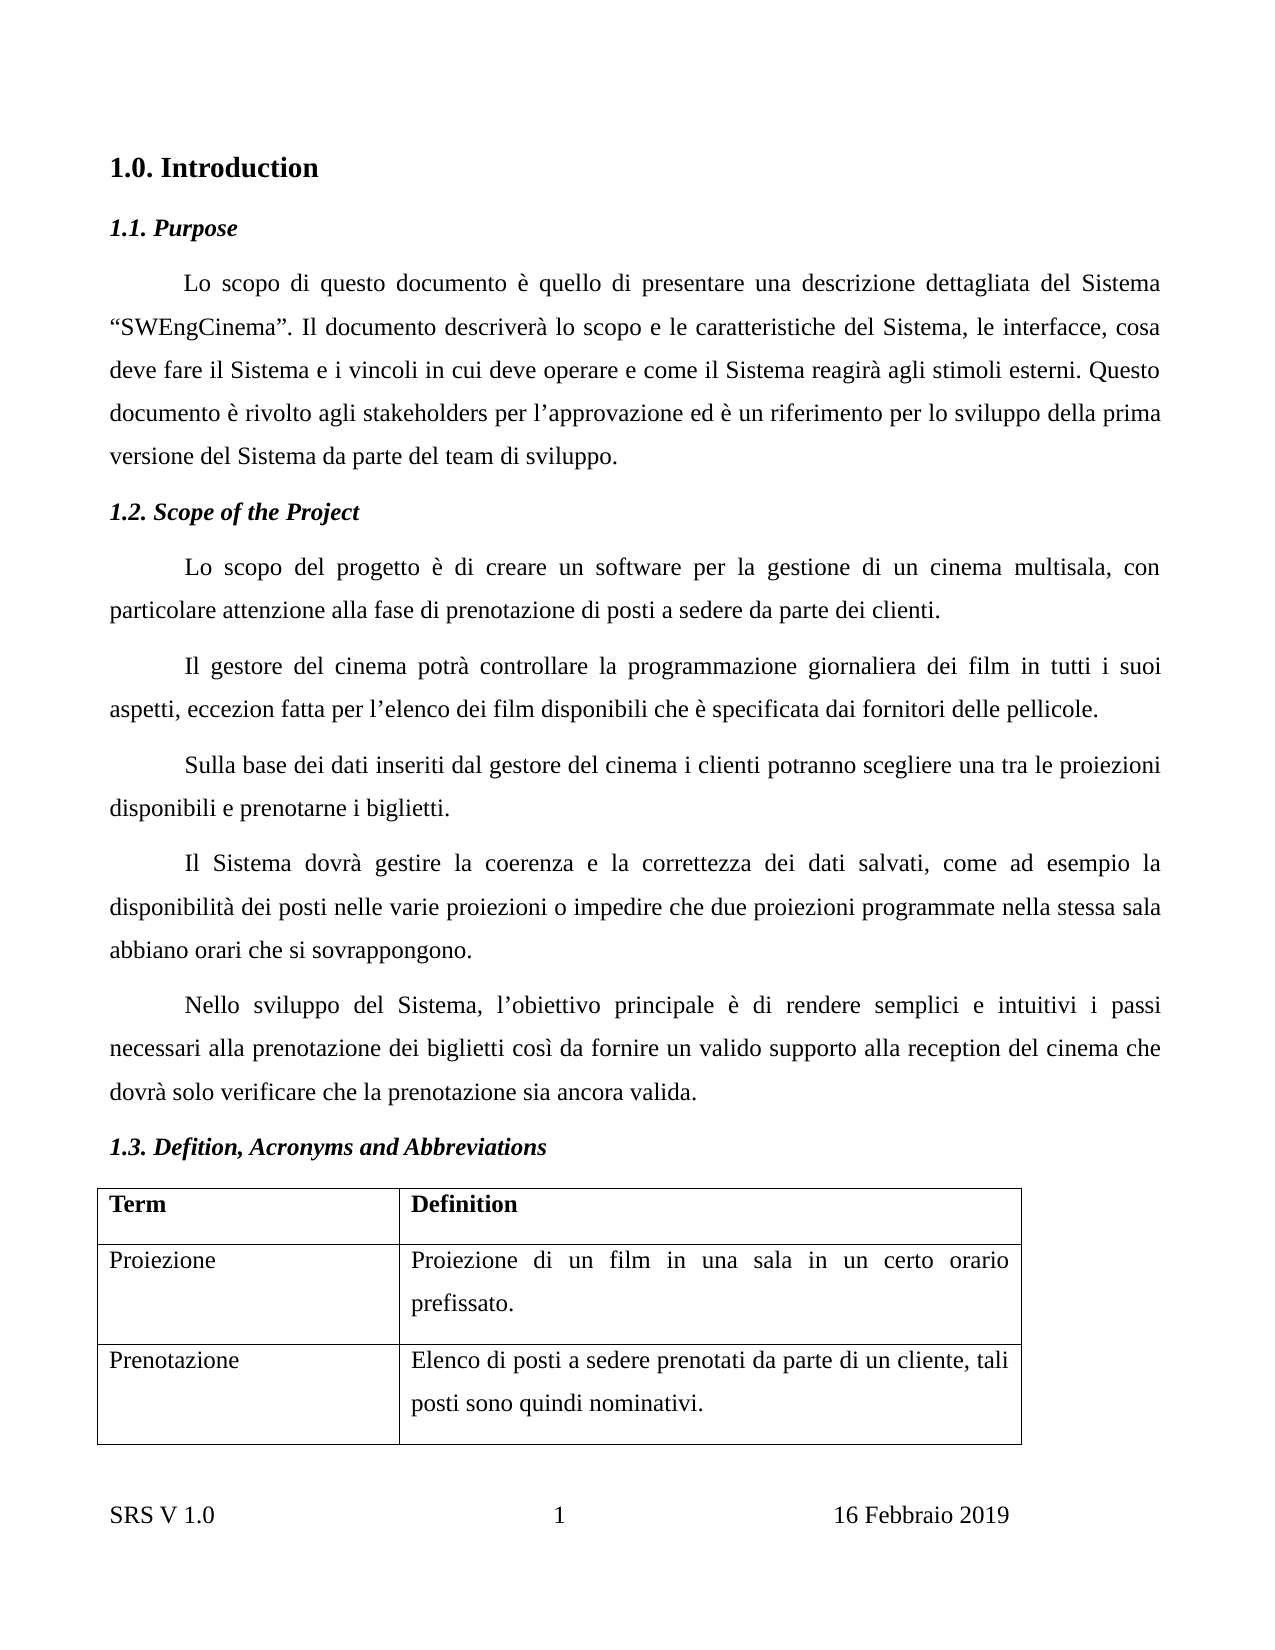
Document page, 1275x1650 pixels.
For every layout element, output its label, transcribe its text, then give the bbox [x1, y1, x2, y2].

text Il Sistema dovrà gestire la coerenza e la correttezza dei dati salvati, come ad esempio la disponibilità dei posti nelle varie proiezioni o impedire che due proiezioni programmate nella stessa sala abbiano orari che si sovrappongono. [109, 848, 1162, 963]
subtitle 1.1. Purpose [109, 213, 1162, 242]
table_cell Proiezione di un film in una sala in un certo orario prefissato. [400, 1245, 1021, 1344]
table_cell Prenotazione [98, 1345, 399, 1444]
text Nello sviluppo del Sistema, l’obiettivo principale è di rendere semplici e intuitivi i passi necessari alla prenotazione dei biglietti così da fornire un valido supporto alla reception del cinema che dovrà solo verificare che la prenotazione sia ancora valida. [109, 990, 1162, 1105]
table_cell Elenco di posti a sedere prenotati da parte di un cliente, tali posti sono quindi nominativi. [400, 1345, 1021, 1444]
table_header Term [98, 1189, 399, 1244]
text Lo scopo di questo documento è quello di presentare una descrizione dettagliata del Sistema “SWEngCinema”. Il documento descriverà lo scopo e le caratteristiche del Sistema, le interfacce, cosa deve fare il Sistema e i vincoli in cui deve operare e come il Sistema reagirà agli stimoli esterni. Questo documento è rivolto agli stakeholders per l’approvazione ed è un riferimento per lo sviluppo della prima versione del Sistema da parte del team di sviluppo. [109, 268, 1162, 470]
subtitle 1.3. Defition, Acronyms and Abbreviations [109, 1132, 1162, 1161]
text Il gestore del cinema potrà controllare la programmazione giornaliera dei film in tutti i suoi aspetti, eccezion fatta per l’elenco dei film disponibili che è specificata dai fornitori delle pellicole. [109, 651, 1162, 723]
subtitle 1.0. Introduction [109, 150, 1162, 183]
subtitle 1.2. Scope of the Project [109, 497, 1162, 525]
text Lo scopo del progetto è di creare un software per la gestione di un cinema multisala, con particolare attenzione alla fase di prenotazione di posti a sedere da parte dei clienti. [109, 552, 1162, 624]
table_cell Proiezione [98, 1245, 399, 1344]
text Sulla base dei dati inseriti dal gestore del cinema i clienti potranno scegliere una tra le proiezioni disponibili e prenotarne i biglietti. [109, 750, 1162, 822]
table_header Definition [400, 1189, 1021, 1244]
